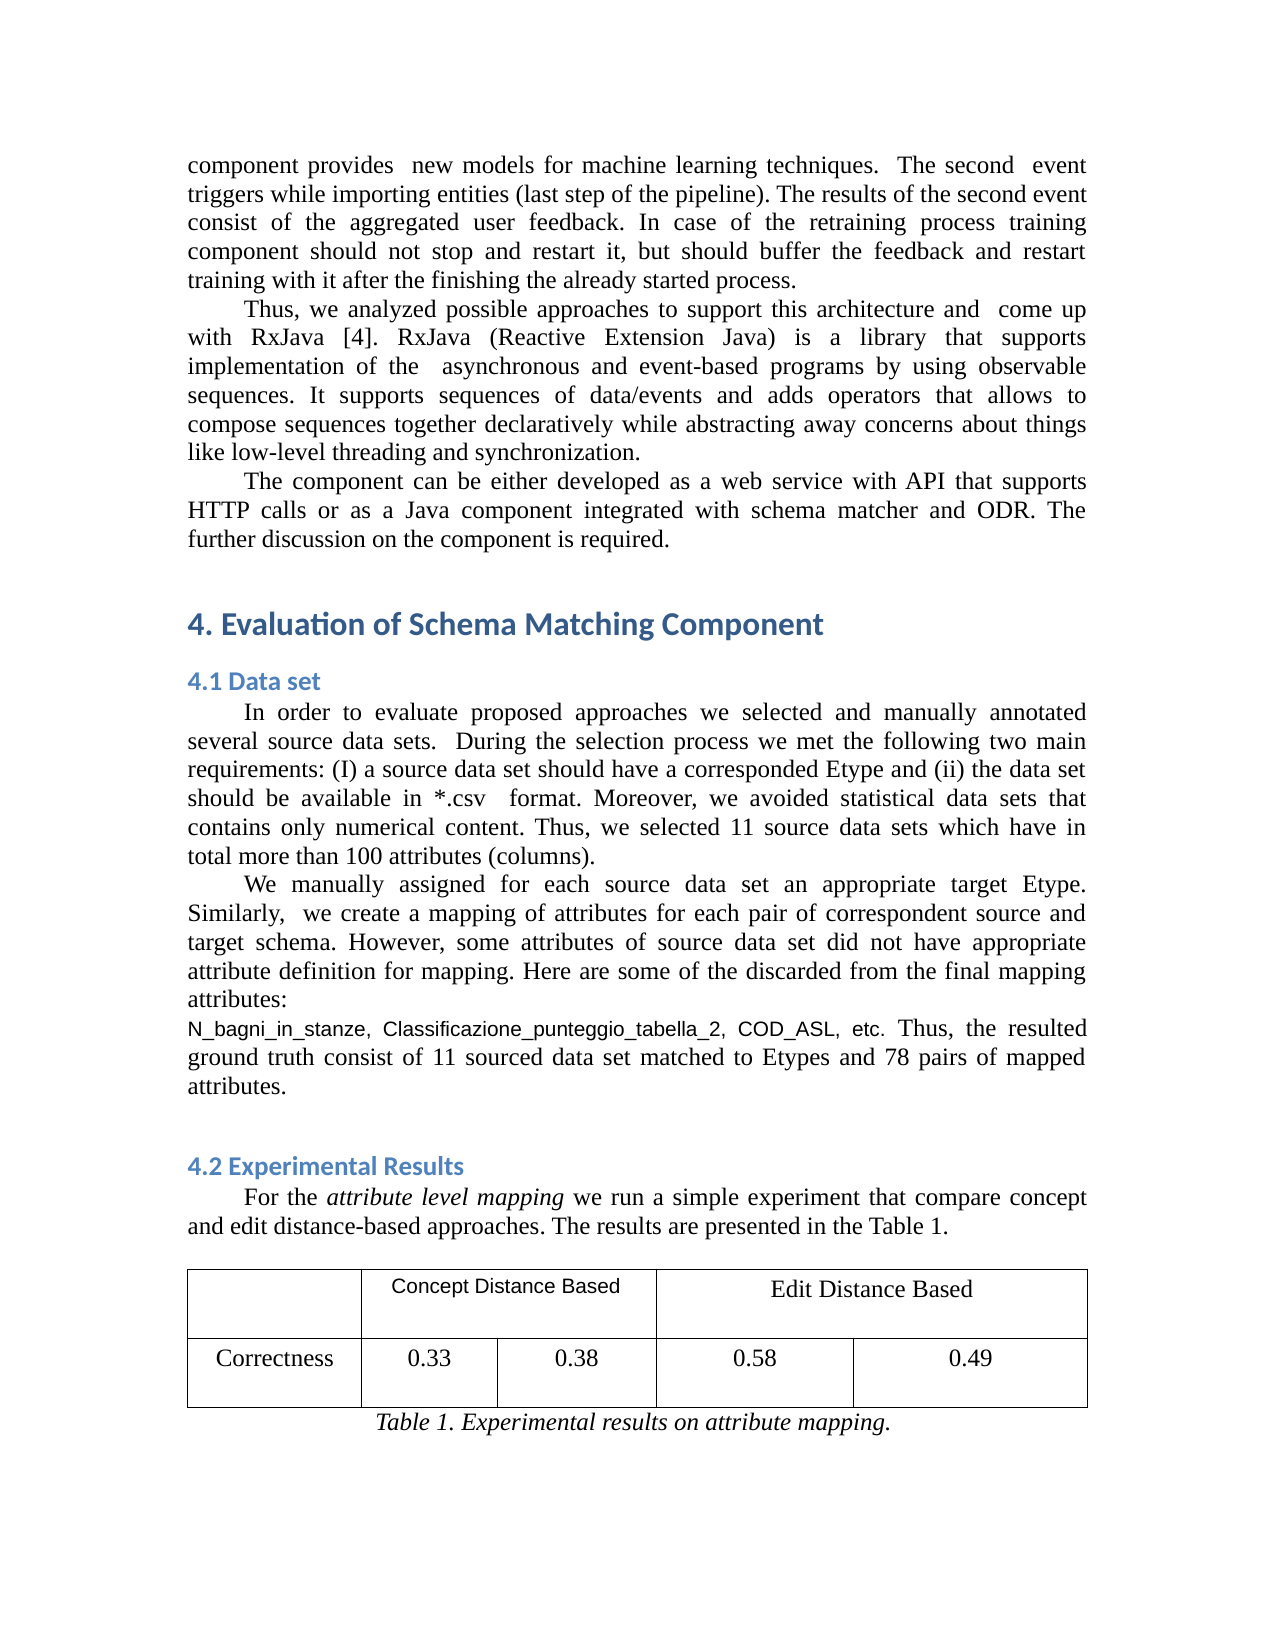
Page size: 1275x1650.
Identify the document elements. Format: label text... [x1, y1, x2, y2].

table_cell 0.38 [498, 1339, 656, 1407]
subtitle 4. Evaluation of Schema Matching Component [187, 602, 1087, 643]
text Table 1. Experimental results on attribute mapping. [187, 1408, 1087, 1435]
text For the attribute level mapping we run a simple experiment that compare concept and edit distance-based approaches. The results are presented in the Table 1. [187, 1182, 1087, 1240]
text Thus, we analyzed possible approaches to support this architecture and come up with RxJava [4]. RxJava (Reactive Extension Java) is a library that supports implementation of the asynchronous and event-based programs by using observable sequences. It supports sequences of data/events and adds operators that allows to compose sequences together declaratively while abstracting away concerns about things like low-level threading and synchronization. [187, 294, 1087, 466]
text component provides new models for machine learning techniques. The second event triggers while importing entities (last step of the pipeline). The results of the second event consist of the aggregated user feedback. In case of the retraining process training component should not stop and restart it, but should buffer the feedback and restart training with it after the finishing the already started process. [187, 150, 1087, 294]
table_header [188, 1270, 361, 1337]
table_cell 0.49 [854, 1339, 1087, 1407]
table_cell Correctness [188, 1339, 361, 1407]
text We manually assigned for each source data set an appropriate target Etype. Similarly, we create a mapping of attributes for each pair of correspondent source and target schema. However, some attributes of source data set did not have appropriate attribute definition for mapping. Here are some of the discarded from the final mapping attributes: [187, 869, 1087, 1013]
text In order to evaluate proposed approaches we selected and manually annotated several source data sets. During the selection process we met the following two main requirements: (I) a source data set should have a corresponded Etype and (ii) the data set should be available in *.csv format. Moreover, we avoided statistical data sets that contains only numerical content. Thus, we selected 11 source data sets which have in total more than 100 attributes (columns). [187, 697, 1087, 869]
table_header Edit Distance Based [657, 1270, 1087, 1337]
subtitle 4.1 Data set [187, 664, 1087, 697]
text N_bagni_in_stanze, Classificazione_punteggio_tabella_2, COD_ASL, etc. Thus, the resulted ground truth consist of 11 sourced data set matched to Etypes and 78 pairs of mapped attributes. [187, 1013, 1087, 1099]
text The component can be either developed as a web service with API that supports HTTP calls or as a Java component integrated with schema matcher and ODR. The further discussion on the component is required. [187, 466, 1087, 552]
subtitle 4.2 Experimental Results [187, 1149, 1087, 1182]
table_header Concept Distance Based [362, 1270, 656, 1337]
table_cell 0.58 [657, 1339, 853, 1407]
table_cell 0.33 [362, 1339, 497, 1407]
